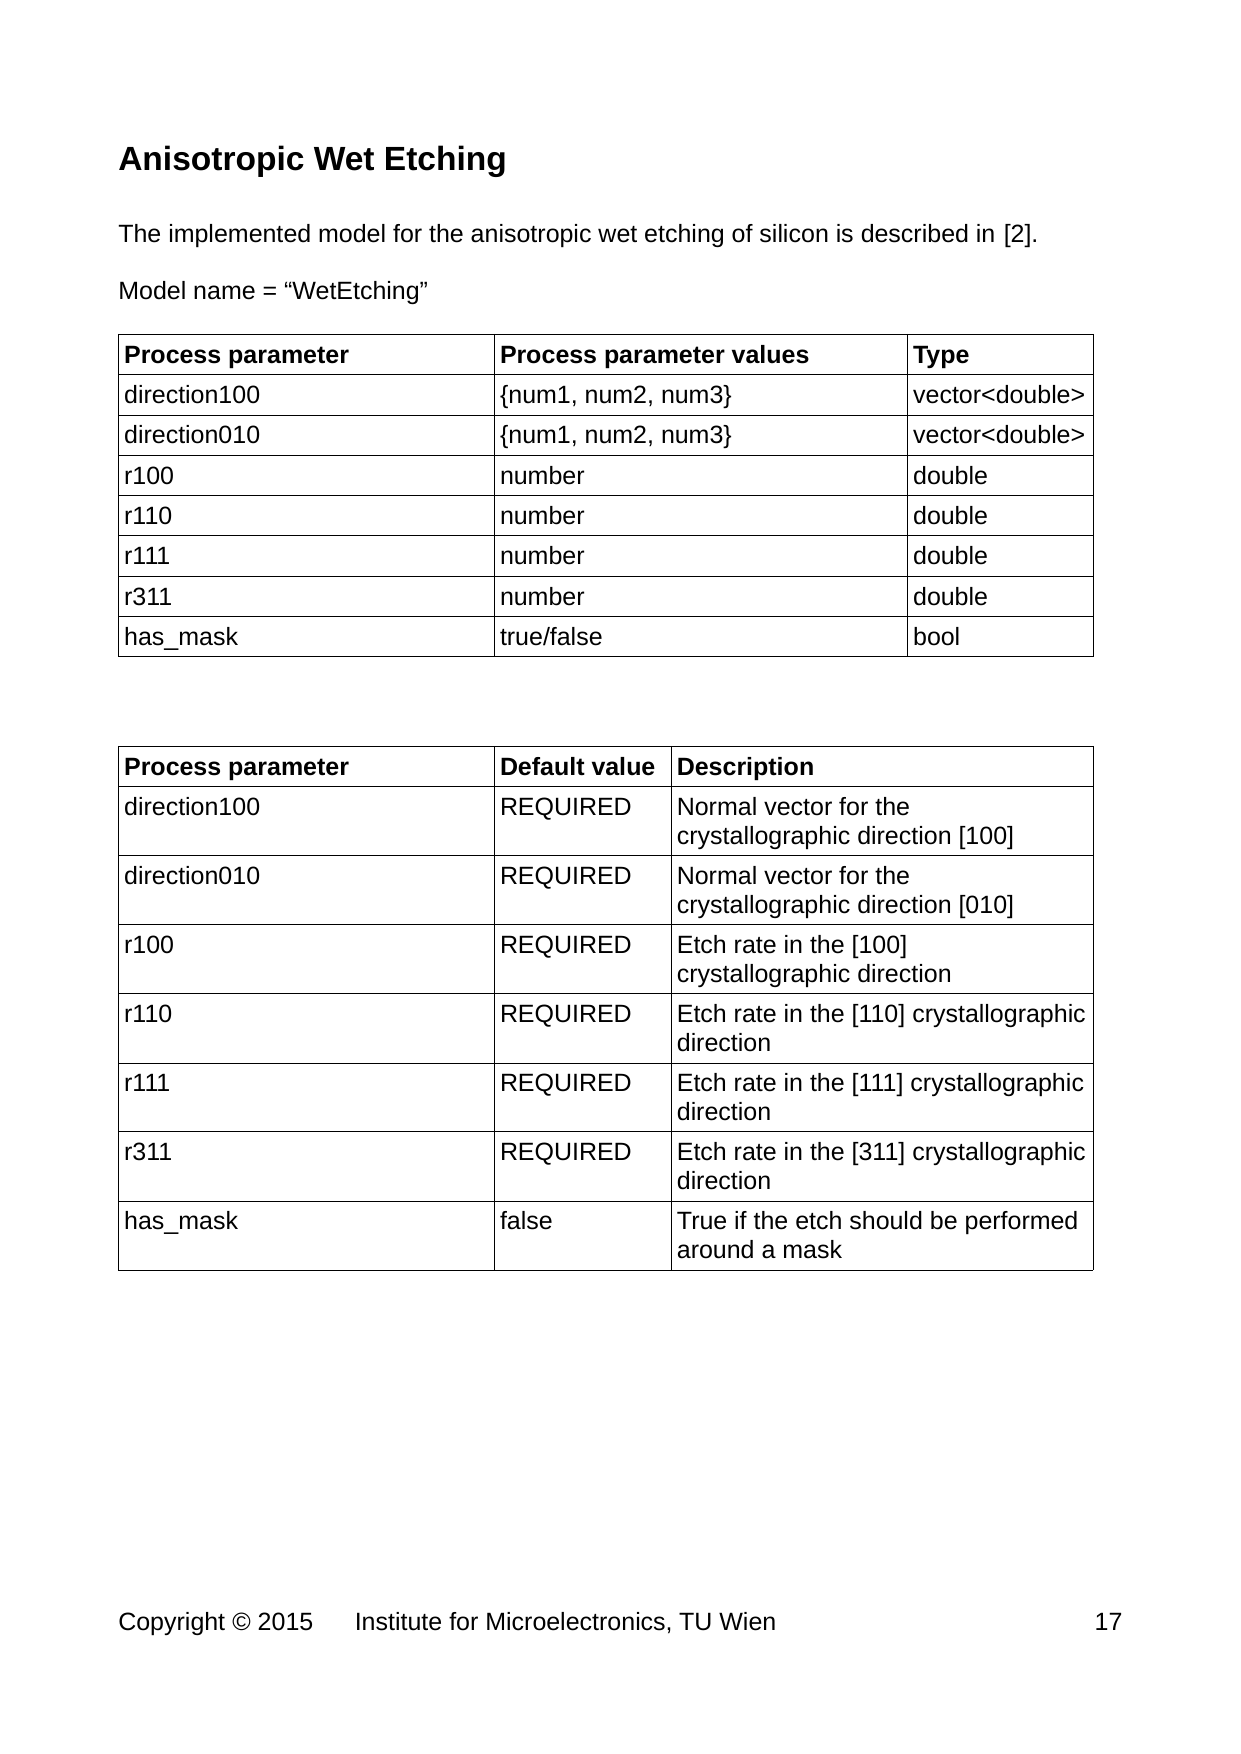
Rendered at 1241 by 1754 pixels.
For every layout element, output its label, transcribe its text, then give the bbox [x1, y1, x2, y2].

table_cell double [908, 577, 1093, 616]
table_cell True if the etch should be performed around a mask [672, 1202, 1093, 1269]
table_cell Normal vector for the crystallographic direction [010] [672, 856, 1093, 924]
table_cell REQUIRED [495, 856, 671, 924]
table_cell number [495, 456, 907, 495]
table_cell false [495, 1202, 671, 1269]
table_cell vector<double> [908, 416, 1093, 455]
table_cell double [908, 536, 1093, 576]
table_cell bool [908, 617, 1093, 656]
table_cell r111 [119, 536, 494, 576]
table_cell r110 [119, 496, 494, 535]
table_cell Etch rate in the [311] crystallographic direction [672, 1132, 1093, 1201]
table_cell r111 [119, 1064, 494, 1131]
text The implemented model for the anisotropic wet etching of silicon is described in [2]. [118, 219, 1122, 248]
table_header Description [672, 747, 1093, 786]
table_cell number [495, 536, 907, 576]
table_cell r311 [119, 1132, 494, 1201]
table_header Default value [495, 747, 671, 786]
table_cell direction010 [119, 416, 494, 455]
table_cell r100 [119, 925, 494, 993]
table_cell r100 [119, 456, 494, 495]
table_cell Etch rate in the [100] crystallographic direction [672, 925, 1093, 993]
subtitle Anisotropic Wet Etching [118, 139, 1122, 178]
table_header Type [908, 335, 1093, 374]
table_cell direction010 [119, 856, 494, 924]
table_cell has_mask [119, 617, 494, 656]
table_cell REQUIRED [495, 925, 671, 993]
table_cell Etch rate in the [111] crystallographic direction [672, 1064, 1093, 1131]
table_cell Etch rate in the [110] crystallographic direction [672, 994, 1093, 1062]
table_cell Normal vector for the crystallographic direction [100] [672, 787, 1093, 855]
table_cell double [908, 496, 1093, 535]
table_cell REQUIRED [495, 994, 671, 1062]
table_cell r311 [119, 577, 494, 616]
table_cell REQUIRED [495, 1132, 671, 1201]
table_cell number [495, 577, 907, 616]
table_cell {num1, num2, num3} [495, 375, 907, 414]
table_cell vector<double> [908, 375, 1093, 414]
table_header Process parameter [119, 335, 494, 374]
table_cell true/false [495, 617, 907, 656]
table_header Process parameter values [495, 335, 907, 374]
text Model name = “WetEtching” [118, 276, 1122, 305]
table_cell has_mask [119, 1202, 494, 1269]
table_cell double [908, 456, 1093, 495]
table_cell r110 [119, 994, 494, 1062]
table_cell number [495, 496, 907, 535]
table_cell REQUIRED [495, 787, 671, 855]
table_cell {num1, num2, num3} [495, 416, 907, 455]
table_cell direction100 [119, 787, 494, 855]
table_header Process parameter [119, 747, 494, 786]
table_cell direction100 [119, 375, 494, 414]
table_cell REQUIRED [495, 1064, 671, 1131]
